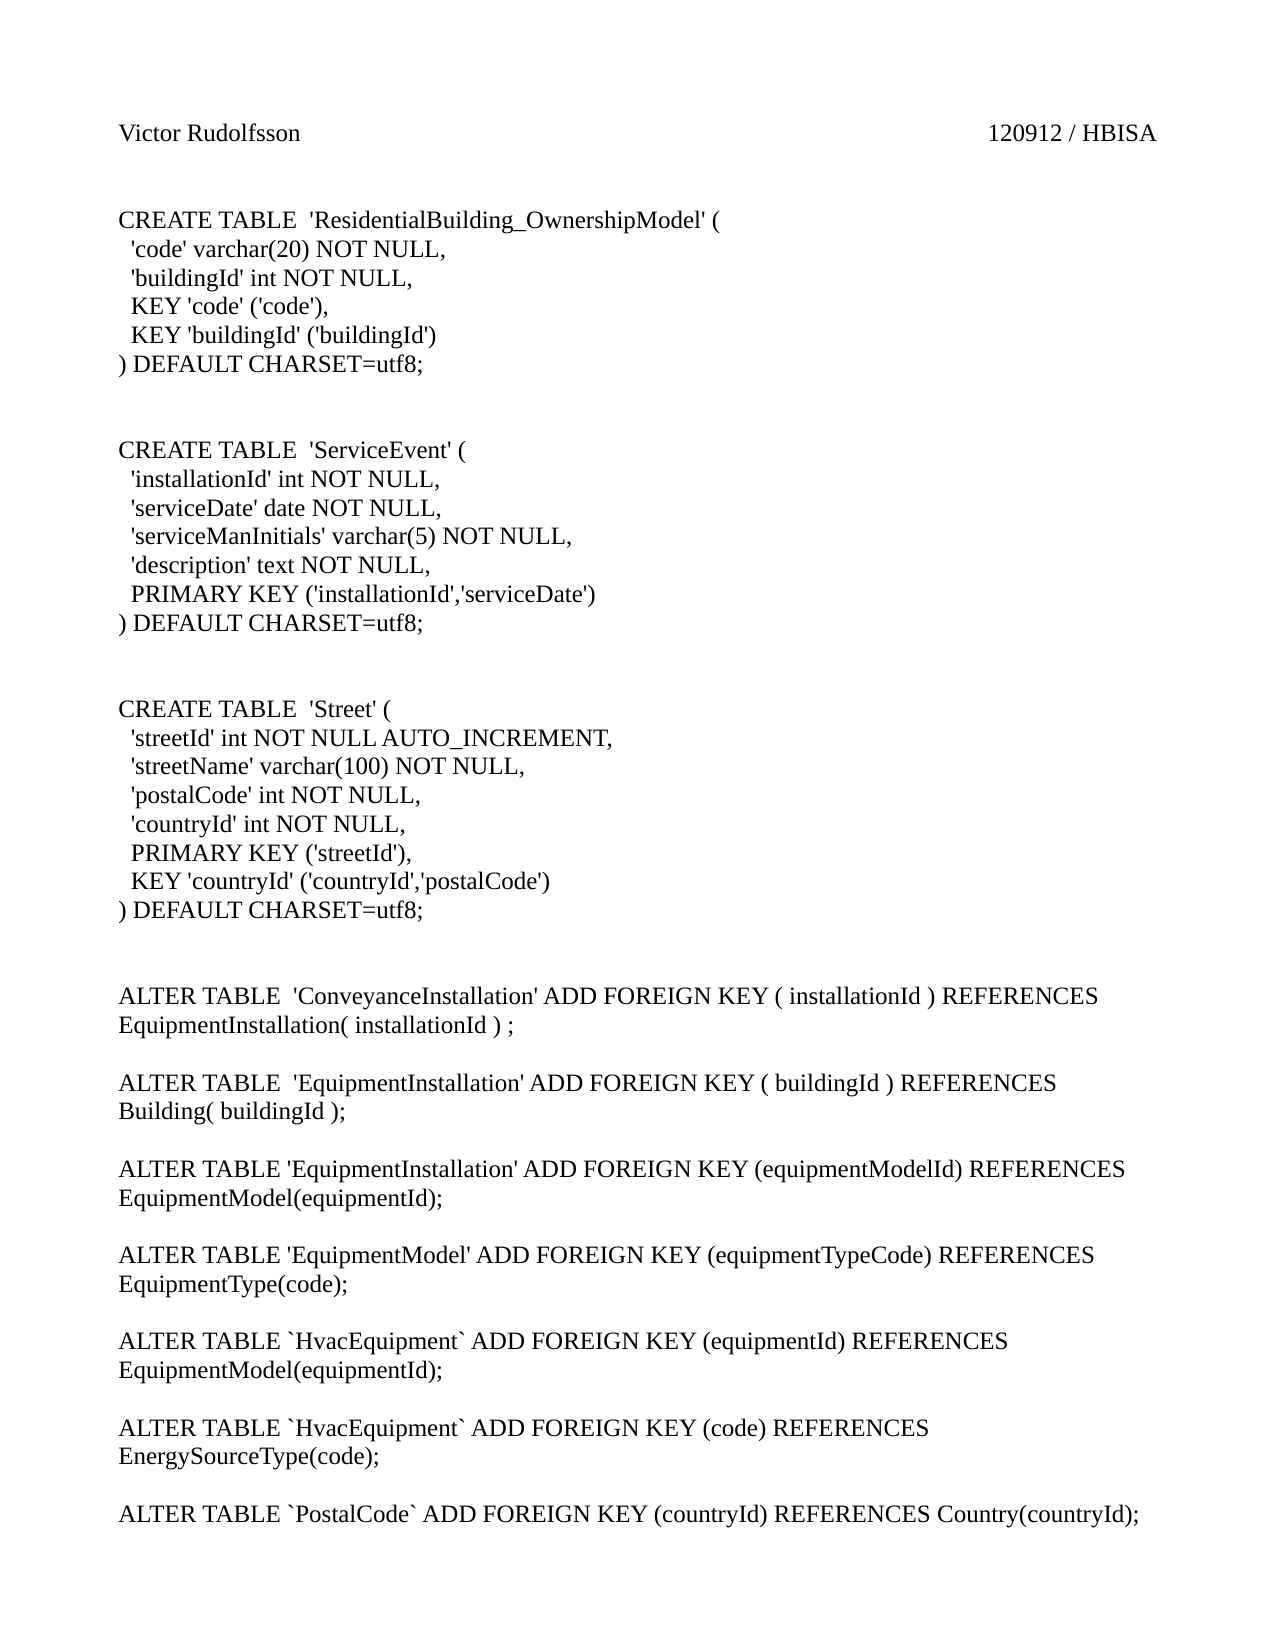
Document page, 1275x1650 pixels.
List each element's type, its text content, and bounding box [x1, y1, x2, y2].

text 'description' text NOT NULL, [118, 550, 1157, 579]
text CREATE TABLE 'Street' ( [118, 694, 1157, 723]
text 'streetName' varchar(100) NOT NULL, [118, 751, 1157, 780]
text CREATE TABLE 'ResidentialBuilding_OwnershipModel' ( [118, 205, 1157, 234]
text 'code' varchar(20) NOT NULL, [118, 234, 1157, 263]
text ALTER TABLE `HvacEquipment` ADD FOREIGN KEY (equipmentId) REFERENCES EquipmentModel(equipmentId); [118, 1326, 1157, 1384]
text PRIMARY KEY ('installationId','serviceDate') [118, 579, 1157, 608]
text KEY 'buildingId' ('buildingId') [118, 320, 1157, 349]
text ALTER TABLE 'ConveyanceInstallation' ADD FOREIGN KEY ( installationId ) REFERENCES EquipmentInstallation( installationId ) ; [118, 981, 1157, 1039]
text 'streetId' int NOT NULL AUTO_INCREMENT, [118, 723, 1157, 751]
text 'serviceManInitials' varchar(5) NOT NULL, [118, 521, 1157, 550]
text ALTER TABLE 'EquipmentInstallation' ADD FOREIGN KEY ( buildingId ) REFERENCES Building( buildingId ); [118, 1068, 1157, 1125]
text ALTER TABLE 'EquipmentInstallation' ADD FOREIGN KEY (equipmentModelId) REFERENCES EquipmentModel(equipmentId); [118, 1154, 1157, 1211]
text ALTER TABLE 'EquipmentModel' ADD FOREIGN KEY (equipmentTypeCode) REFERENCES EquipmentType(code); [118, 1240, 1157, 1298]
text PRIMARY KEY ('streetId'), [118, 838, 1157, 866]
text ALTER TABLE `HvacEquipment` ADD FOREIGN KEY (code) REFERENCES EnergySourceType(code); [118, 1413, 1157, 1470]
text 'installationId' int NOT NULL, [118, 464, 1157, 493]
text 'countryId' int NOT NULL, [118, 809, 1157, 838]
text CREATE TABLE 'ServiceEvent' ( [118, 435, 1157, 464]
text ) DEFAULT CHARSET=utf8; [118, 608, 1157, 636]
text 'postalCode' int NOT NULL, [118, 780, 1157, 809]
text 'serviceDate' date NOT NULL, [118, 493, 1157, 521]
text ) DEFAULT CHARSET=utf8; [118, 895, 1157, 924]
text ) DEFAULT CHARSET=utf8; [118, 349, 1157, 378]
text KEY 'code' ('code'), [118, 291, 1157, 320]
text 'buildingId' int NOT NULL, [118, 263, 1157, 291]
text ALTER TABLE `PostalCode` ADD FOREIGN KEY (countryId) REFERENCES Country(countryId); [118, 1499, 1157, 1528]
text KEY 'countryId' ('countryId','postalCode') [118, 866, 1157, 895]
